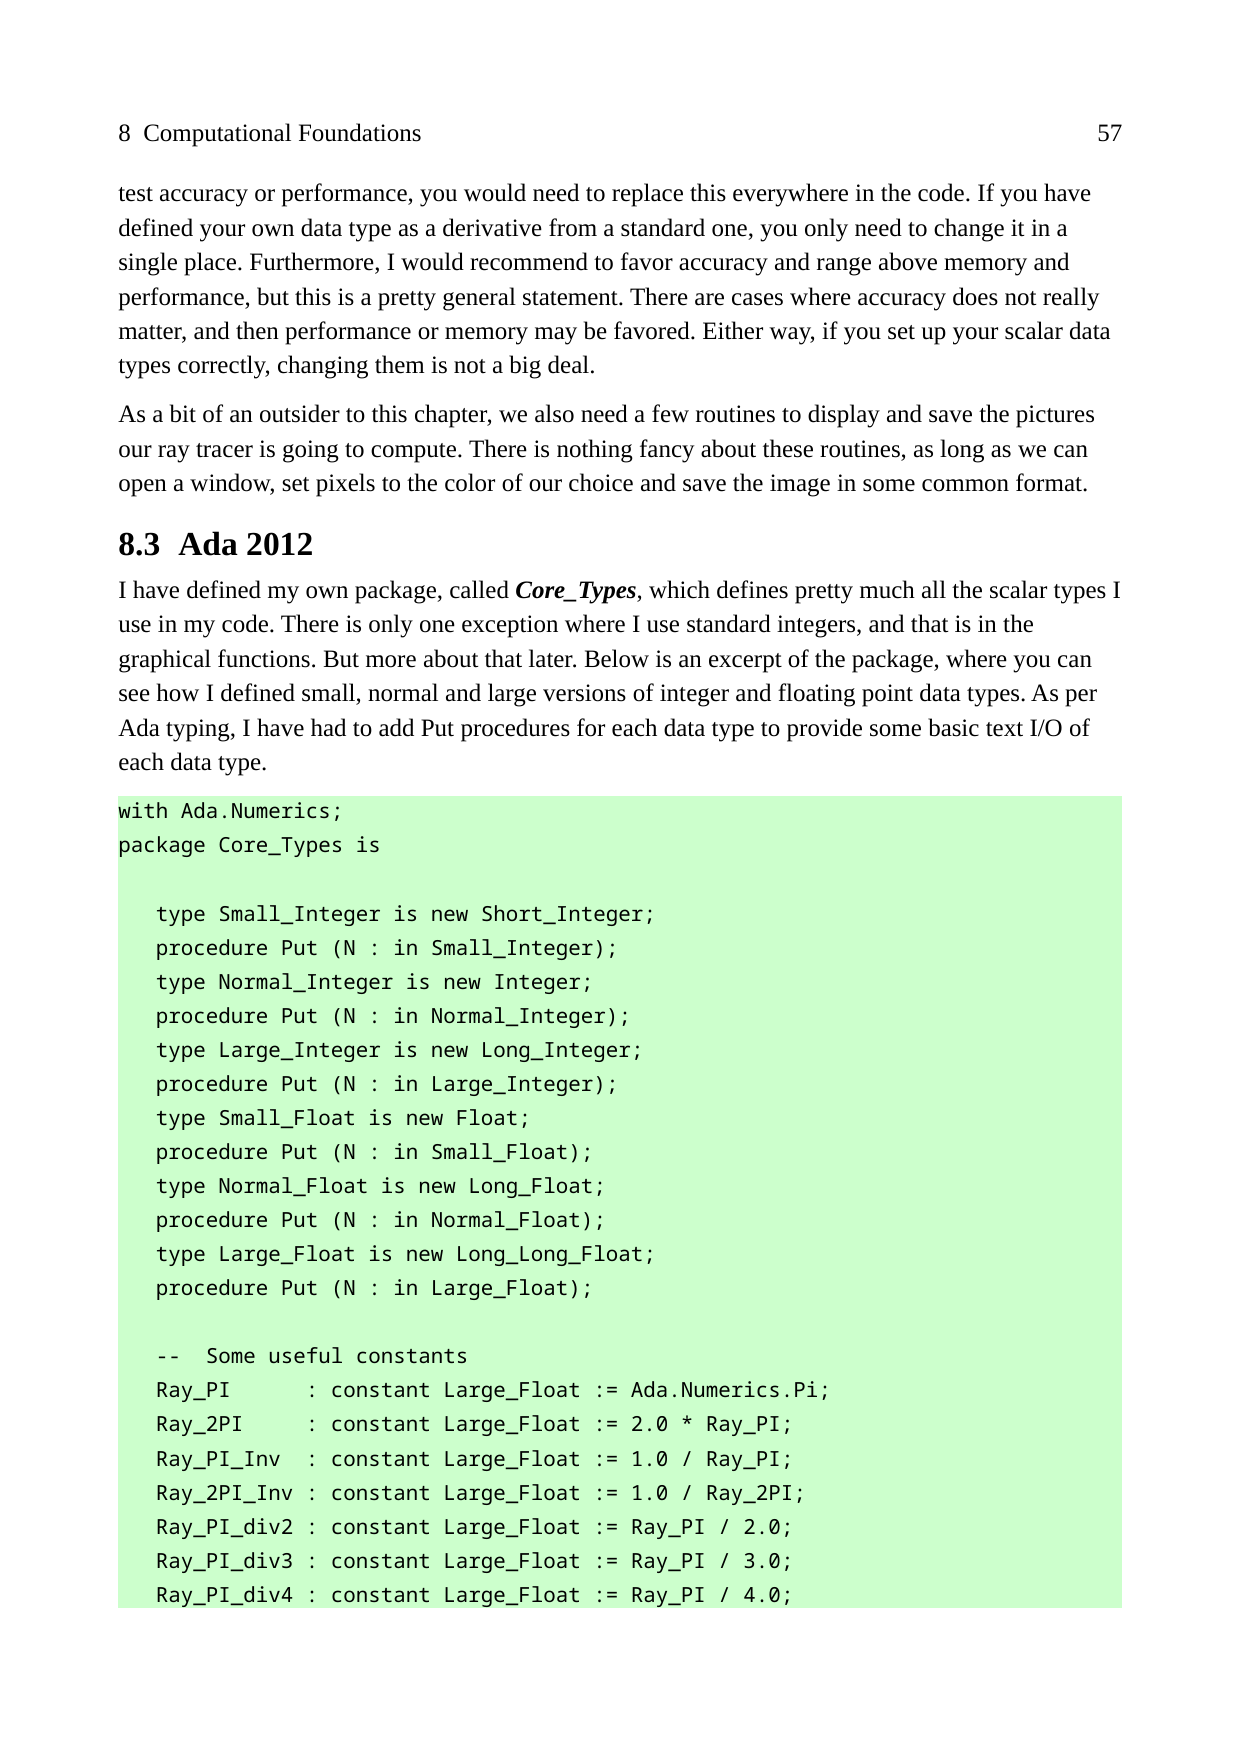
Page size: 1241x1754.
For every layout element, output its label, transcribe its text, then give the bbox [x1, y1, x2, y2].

text I have defined my own package, called Core_Types, which defines pretty much all the scalar types I use in my code. There is only one exception where I use standard integers, and that is in the graphical functions. But more about that later. Below is an excerpt of the package, where you can see how I defined small, normal and large versions of integer and floating point data types. As per Ada typing, I have had to add Put procedures for each data type to provide some basic text I/O of each data type. [118, 575, 1122, 776]
text procedure Put (N : in Large_Float); [118, 1273, 1122, 1302]
text Ray_PI_div2 : constant Large_Float := Ray_PI / 2.0; [118, 1512, 1122, 1540]
text Ray_PI_div3 : constant Large_Float := Ray_PI / 3.0; [118, 1546, 1122, 1574]
text type Small_Integer is new Short_Integer; [118, 899, 1122, 927]
text procedure Put (N : in Normal_Integer); [118, 1001, 1122, 1029]
text procedure Put (N : in Large_Integer); [118, 1069, 1122, 1097]
text with Ada.Numerics; [118, 796, 1122, 825]
text type Normal_Integer is new Integer; [118, 967, 1122, 995]
text Ray_2PI_Inv : constant Large_Float := 1.0 / Ray_2PI; [118, 1478, 1122, 1506]
text Ray_2PI : constant Large_Float := 2.0 * Ray_PI; [118, 1409, 1122, 1438]
text test accuracy or performance, you would need to replace this everywhere in the code. If you have defined your own data type as a derivative from a standard one, you only need to change it in a single place. Furthermore, I would recommend to favor accuracy and range above memory and performance, but this is a pretty general statement. There are cases where accuracy does not really matter, and then performance or memory may be favored. Either way, if you set up your scalar data types correctly, changing them is not a big deal. [118, 178, 1122, 379]
text Ray_PI_Inv : constant Large_Float := 1.0 / Ray_PI; [118, 1444, 1122, 1472]
text -- Some useful constants [118, 1341, 1122, 1370]
text type Normal_Float is new Long_Float; [118, 1171, 1122, 1199]
text As a bit of an outsider to this chapter, we also need a few routines to display and save the pictures our ray tracer is going to compute. There is nothing fancy about these routines, as long as we can open a window, set pixels to the color of our choice and save the image in some common format. [118, 399, 1122, 497]
text type Large_Float is new Long_Long_Float; [118, 1239, 1122, 1268]
text procedure Put (N : in Normal_Float); [118, 1205, 1122, 1234]
text type Large_Integer is new Long_Integer; [118, 1035, 1122, 1063]
text Ray_PI_div4 : constant Large_Float := Ray_PI / 4.0; [118, 1580, 1122, 1608]
subtitle Ada 2012 [118, 524, 1122, 562]
text package Core_Types is [118, 831, 1122, 859]
text procedure Put (N : in Small_Integer); [118, 933, 1122, 961]
text procedure Put (N : in Small_Float); [118, 1137, 1122, 1166]
text type Small_Float is new Float; [118, 1103, 1122, 1131]
text Ray_PI : constant Large_Float := Ada.Numerics.Pi; [118, 1376, 1122, 1404]
